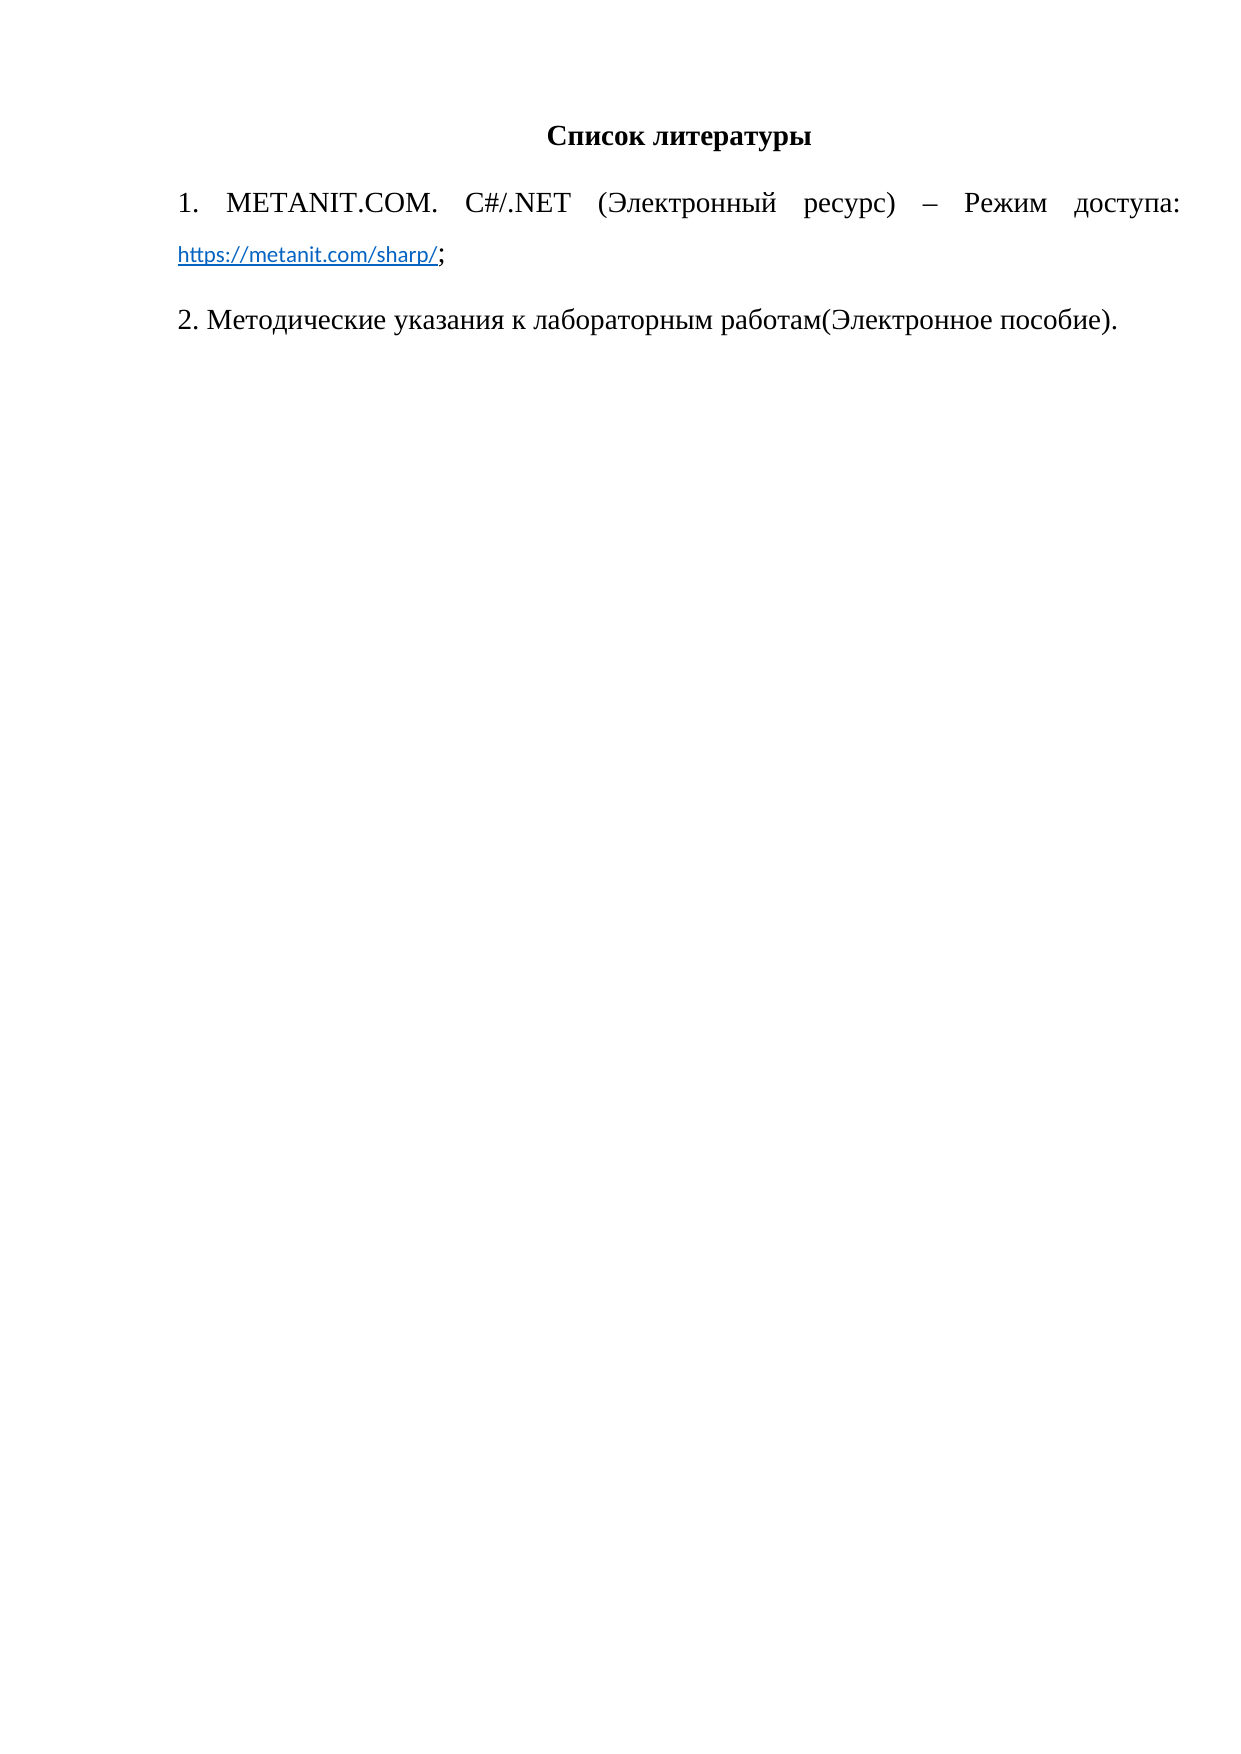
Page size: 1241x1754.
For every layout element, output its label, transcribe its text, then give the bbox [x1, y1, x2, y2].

text Список литературы [177, 118, 1181, 152]
text 1. METANIT.COM. C#/.NET (Электронный ресурс) – Режим доступа: https://metanit.com/sharp/; [177, 185, 1181, 269]
text 2. Методические указания к лабораторным работам(Электронное пособие). [177, 302, 1181, 336]
